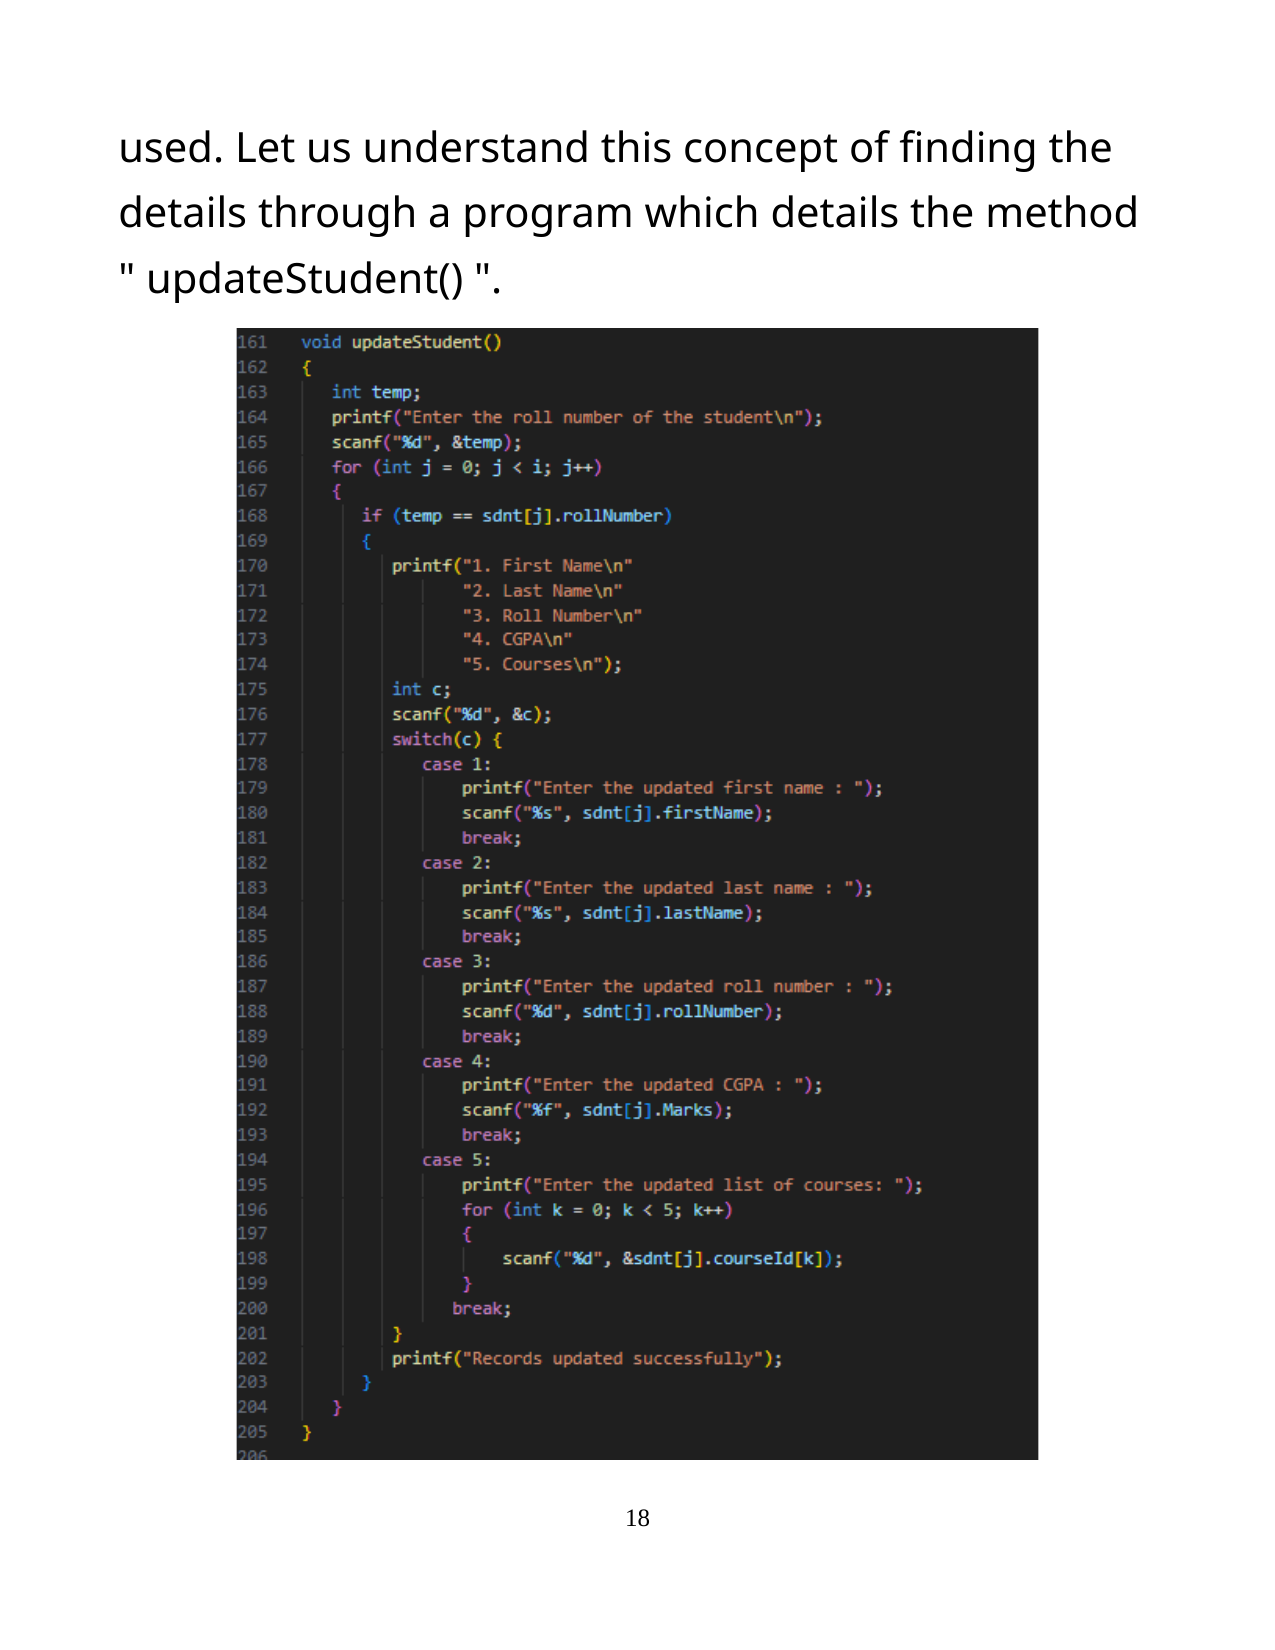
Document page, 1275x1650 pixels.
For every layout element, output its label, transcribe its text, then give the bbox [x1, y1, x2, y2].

text used. Let us understand this concept of finding the details through a program which details the method " updateStudent() ". [118, 118, 1157, 305]
picture [236, 328, 1039, 1460]
